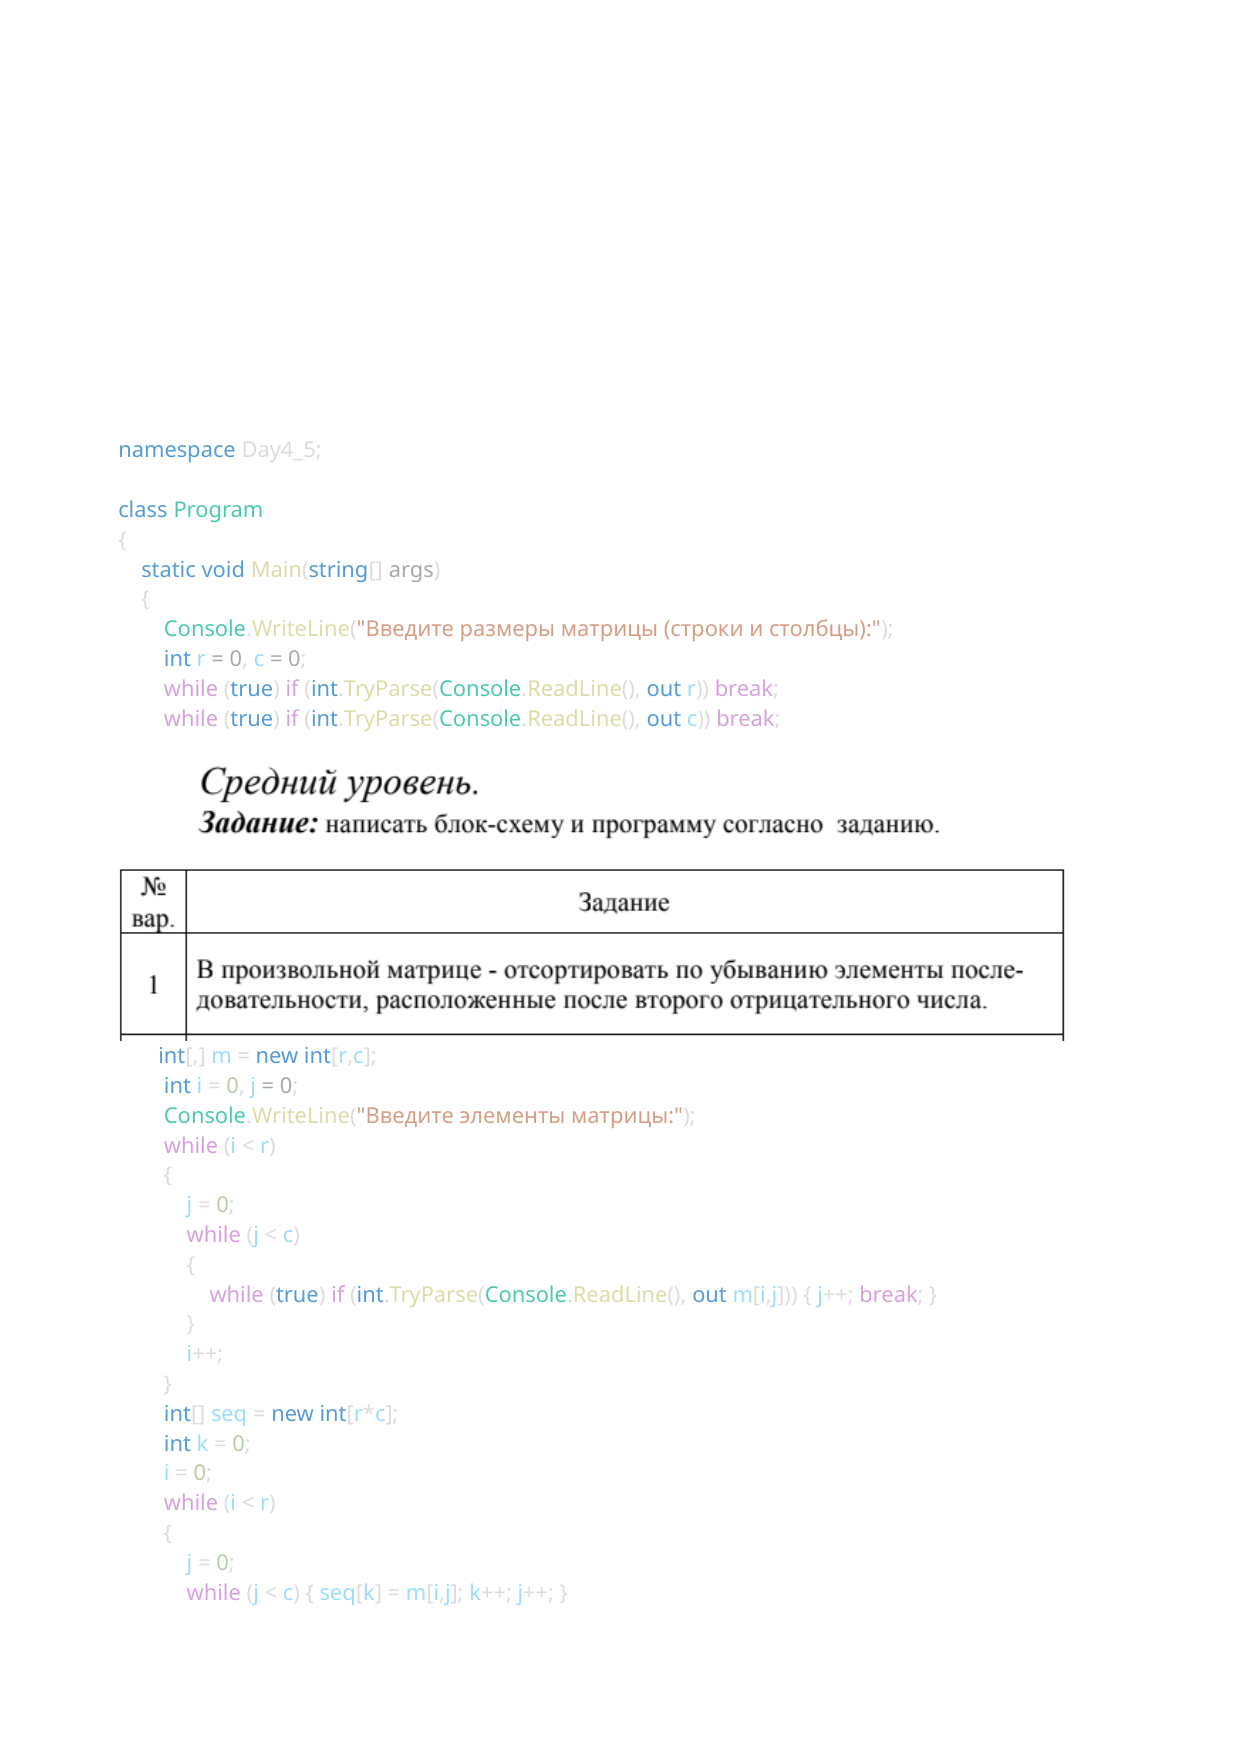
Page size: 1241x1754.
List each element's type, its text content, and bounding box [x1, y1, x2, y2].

picture [72, 761, 1077, 1041]
text namespace Day4_5; class Program { static void Main(string[] args) { Console.WriteLine("Введите размеры матрицы (строки и столбцы):"); int r = 0, c = 0; while (true) if (int.TryParse(Console.ReadLine(), out r)) break; while (true) if (int.TryParse(Console.ReadLine(), out c)) break; int[,] m = new int[r,c]; int i = 0, j = 0; Console.WriteLine("Введите элементы матрицы:"); while (i < r) { j = 0; while (j < c) { while (true) if (int.TryParse(Console.ReadLine(), out m[i,j])) { j++; break; } } i++; } int[] seq = new int[r*c]; int k = 0; i = 0; while (i < r) { j = 0; while (j < c) { seq[k] = m[i,j]; k++; j++; } [118, 118, 1122, 1606]
